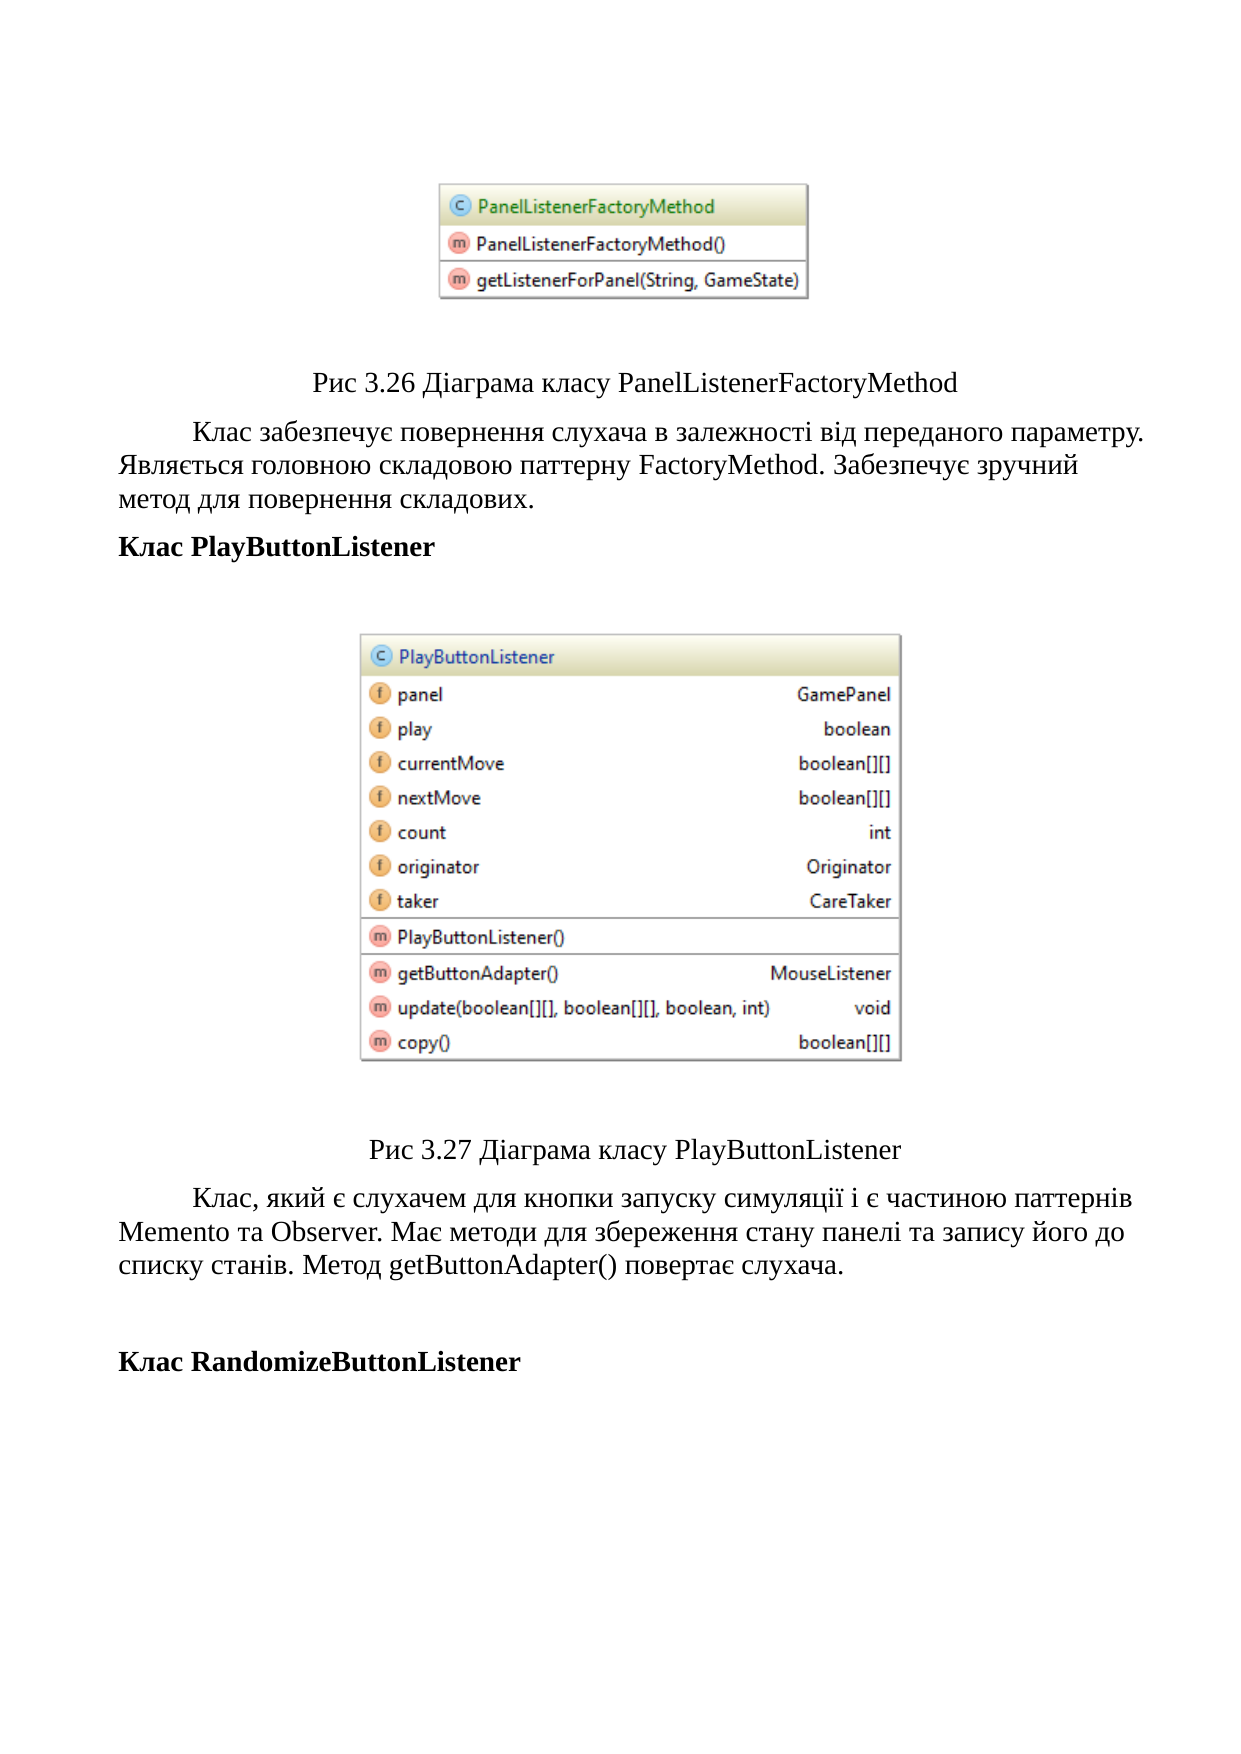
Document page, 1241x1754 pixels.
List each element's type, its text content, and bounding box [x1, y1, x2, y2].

text Клас RandomizeButtonListener [118, 1344, 1152, 1377]
text Рис 3.27 Діаграма класу PlayButtonListener [118, 1132, 1152, 1166]
text Рис 3.26 Діаграма класу PanelListenerFactoryMethod [118, 366, 1152, 399]
text Клас, який є слухачем для кнопки запуску симуляції і є частиною паттернів Memento та Observer. Має методи для збереження стану панелі та запису його до списку станів. Метод getButtonAdapter() повертає слухача. [118, 1180, 1152, 1281]
text Клас забезпечує повернення слухача в залежності від переданого параметру. Являється головною складовою паттерну FactoryMethod. Забезпечує зручний метод для повернення складових. [118, 414, 1152, 514]
text Клас PlayButtonListener [118, 529, 1152, 562]
